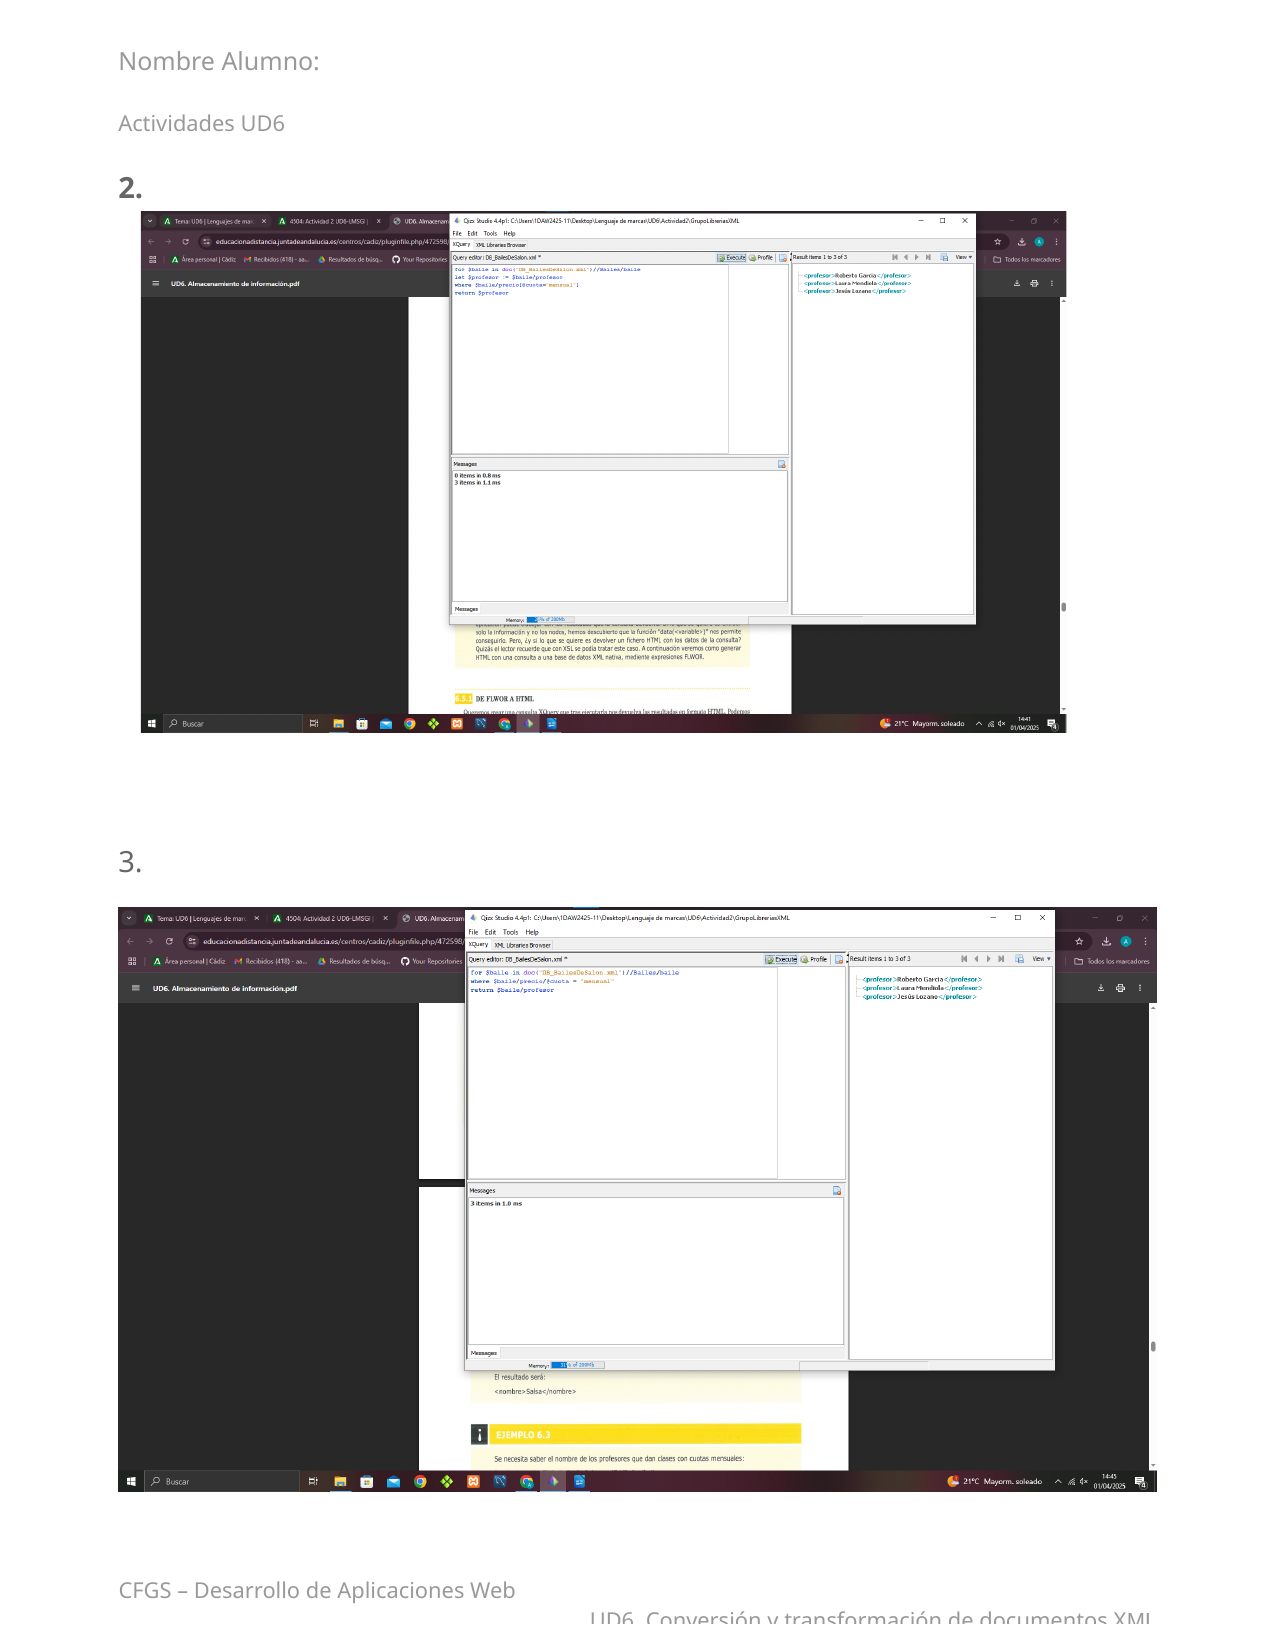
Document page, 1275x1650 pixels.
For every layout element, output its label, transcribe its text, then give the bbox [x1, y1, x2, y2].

picture [140, 211, 1067, 733]
subtitle 2. [118, 167, 1157, 207]
text 3. [118, 842, 1157, 881]
picture [118, 907, 1157, 1492]
